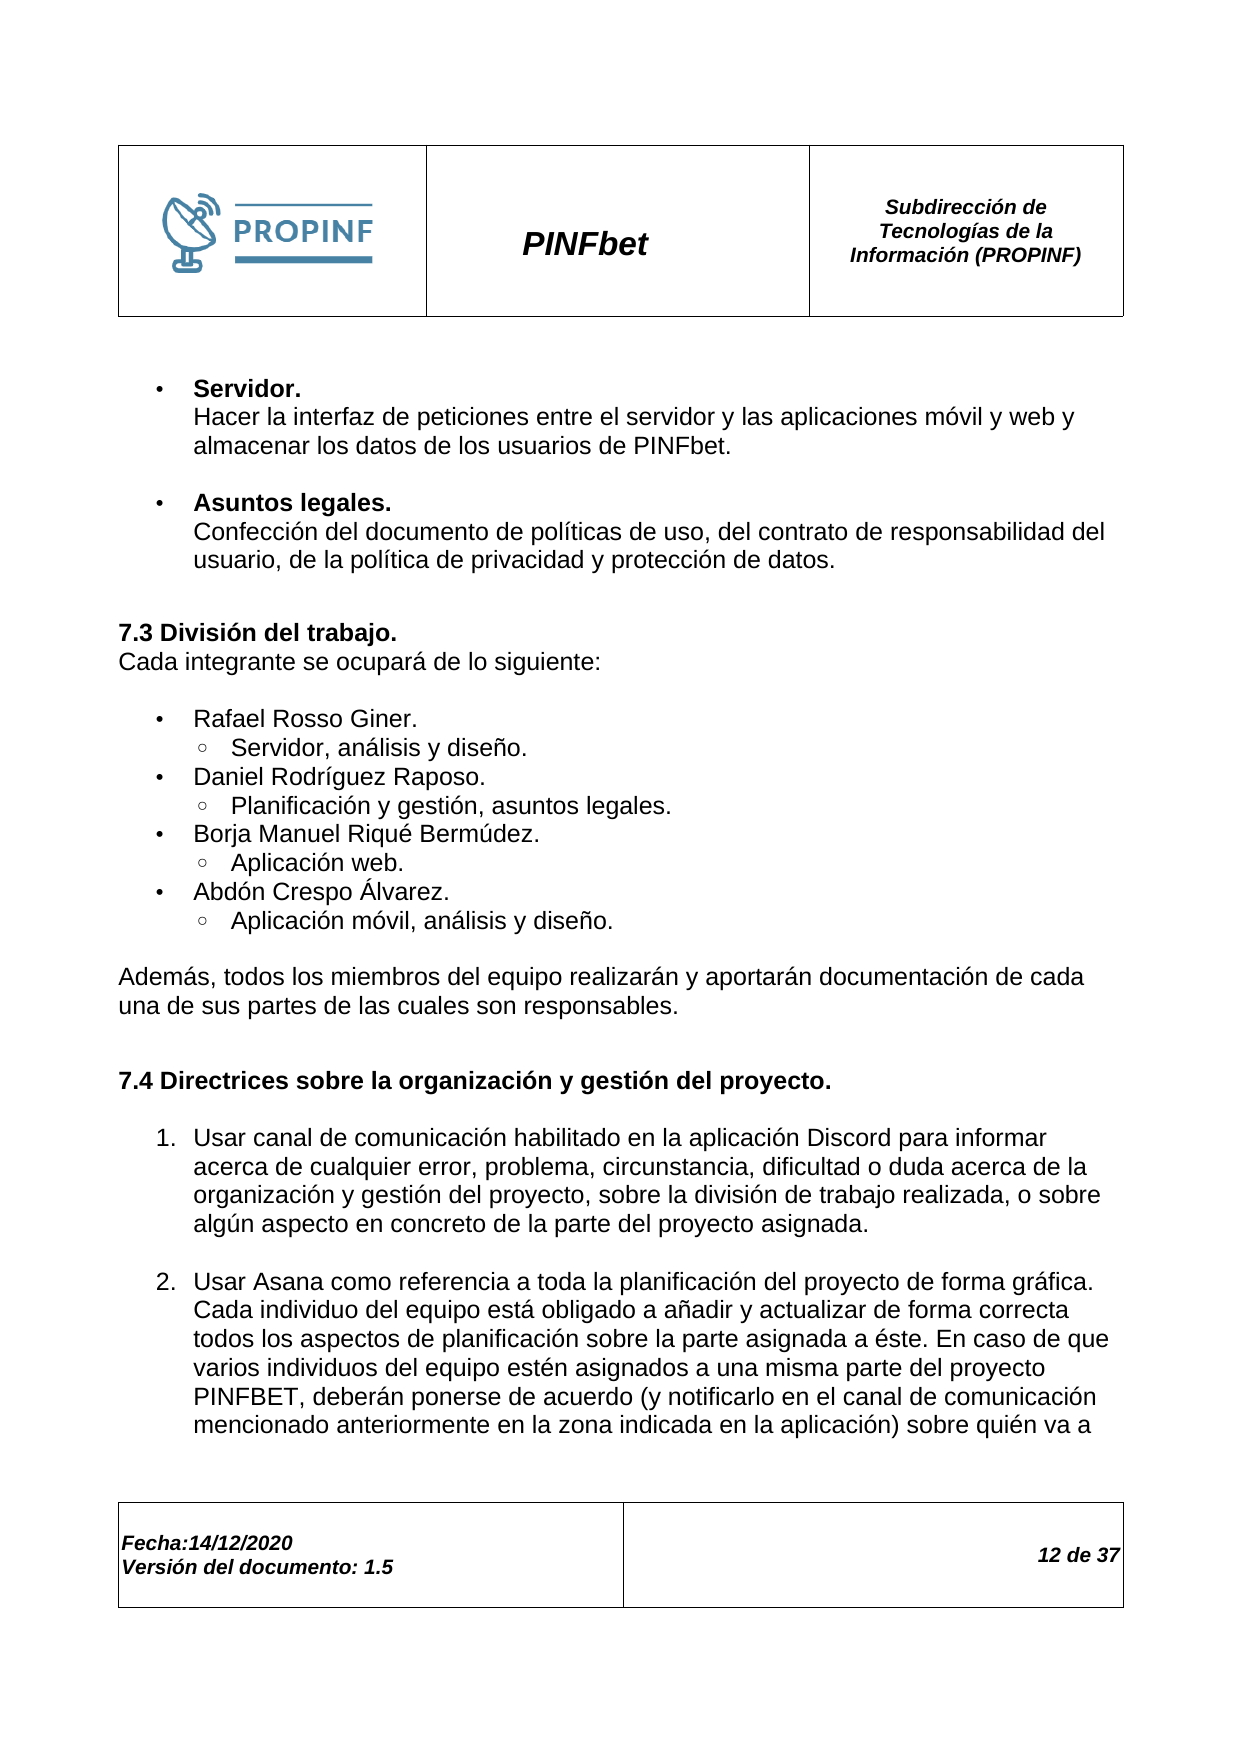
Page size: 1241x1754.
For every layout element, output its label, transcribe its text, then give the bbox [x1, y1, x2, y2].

list Borja Manuel Riqué Bermúdez. [156, 819, 1122, 848]
text Cada integrante se ocupará de lo siguiente: [118, 647, 1122, 676]
text 7.3 División del trabajo. [118, 618, 1122, 647]
list Servidor. Hacer la interfaz de peticiones entre el servidor y las aplicaciones móvil y web y almacenar los datos de los usuarios de PINFbet. [156, 374, 1122, 460]
list Planificación y gestión, asuntos legales. [193, 791, 1122, 819]
text Además, todos los miembros del equipo realizarán y aportarán documentación de cada una de sus partes de las cuales son responsables. [118, 962, 1122, 1020]
list Usar Asana como referencia a toda la planificación del proyecto de forma gráfica. Cada individuo del equipo está obligado a añadir y actualizar de forma correcta todos los aspectos de planificación sobre la parte asignada a éste. En caso de que varios individuos del equipo estén asignados a una misma parte del proyecto PINFBET, deberán ponerse de acuerdo (y notificarlo en el canal de comunicación mencionado anteriormente en la zona indicada en la aplicación) sobre quién va a [156, 1267, 1122, 1439]
list Daniel Rodríguez Raposo. [156, 762, 1122, 791]
list Aplicación web. [193, 848, 1122, 877]
list Usar canal de comunicación habilitado en la aplicación Discord para informar acerca de cualquier error, problema, circunstancia, dificultad o duda acerca de la organización y gestión del proyecto, sobre la división de trabajo realizada, o sobre algún aspecto en concreto de la parte del proyecto asignada. [156, 1123, 1122, 1238]
picture [126, 170, 414, 301]
list Servidor, análisis y diseño. [193, 733, 1122, 762]
list Asuntos legales. Confección del documento de políticas de uso, del contrato de responsabilidad del usuario, de la política de privacidad y protección de datos. [156, 488, 1122, 574]
list Abdón Crespo Álvarez. [156, 877, 1122, 906]
list Aplicación móvil, análisis y diseño. [193, 906, 1122, 934]
text 7.4 Directrices sobre la organización y gestión del proyecto. [118, 1066, 1122, 1095]
list Rafael Rosso Giner. [156, 704, 1122, 733]
